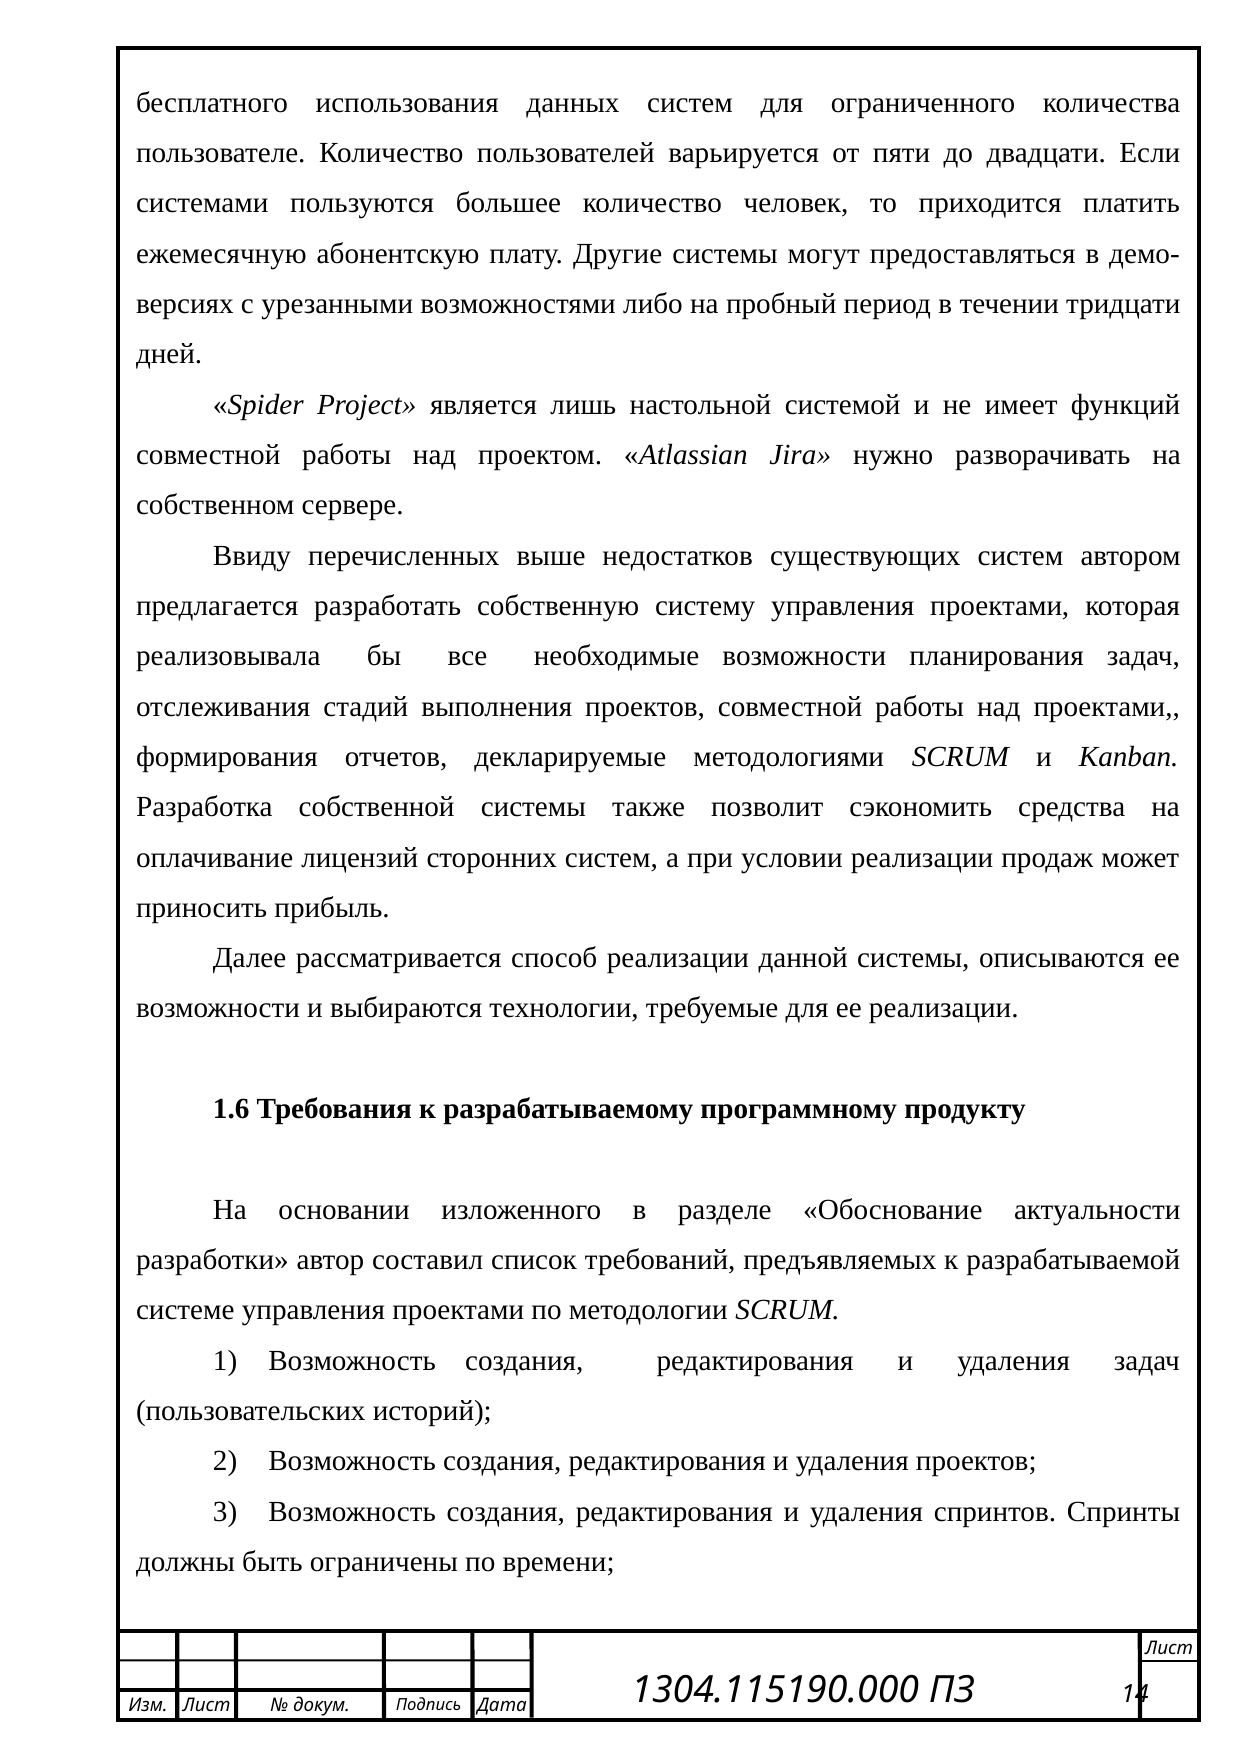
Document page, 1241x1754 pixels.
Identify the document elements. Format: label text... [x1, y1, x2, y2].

text бесплатного использования данных систем для ограниченного количества пользователе. Количество пользователей варьируется от пяти до двадцати. Если системами пользуются большее количество человек, то приходится платить ежемесячную абонентскую плату. Другие системы могут предоставляться в демо-версиях с урезанными возможностями либо на пробный период в течении тридцати дней. [136, 85, 1181, 370]
text На основании изложенного в разделе «Обоснование актуальности разработки» автор составил список требований, предъявляемых к разрабатываемой системе управления проектами по методологии SCRUM. [136, 1192, 1181, 1326]
list Возможность создания, редактирования и удаления задач (пользовательских историй); [136, 1343, 1181, 1427]
text Ввиду перечисленных выше недостатков существующих систем автором предлагается разработать собственную систему управления проектами, которая реализовывала бы все необходимые возможности планирования задач, отслеживания стадий выполнения проектов, совместной работы над проектами,, формирования отчетов, декларируемые методологиями SCRUM и Kanban. Разработка собственной системы также позволит сэкономить средства на оплачивание лицензий сторонних систем, а при условии реализации продаж может приносить прибыль. [136, 538, 1181, 923]
list Возможность создания, редактирования и удаления проектов; [136, 1443, 1181, 1477]
subtitle 1.6 Требования к разрабатываемому программному продукту [136, 1091, 1181, 1125]
text «Spider Project» является лишь настольной системой и не имеет функций совместной работы над проектом. «Atlassian Jira» нужно разворачивать на собственном сервере. [136, 387, 1181, 521]
list Возможность создания, редактирования и удаления спринтов. Спринты должны быть ограничены по времени; [136, 1494, 1181, 1578]
text Далее рассматривается способ реализации данной системы, описываются ее возможности и выбираются технологии, требуемые для ее реализации. [136, 940, 1181, 1024]
